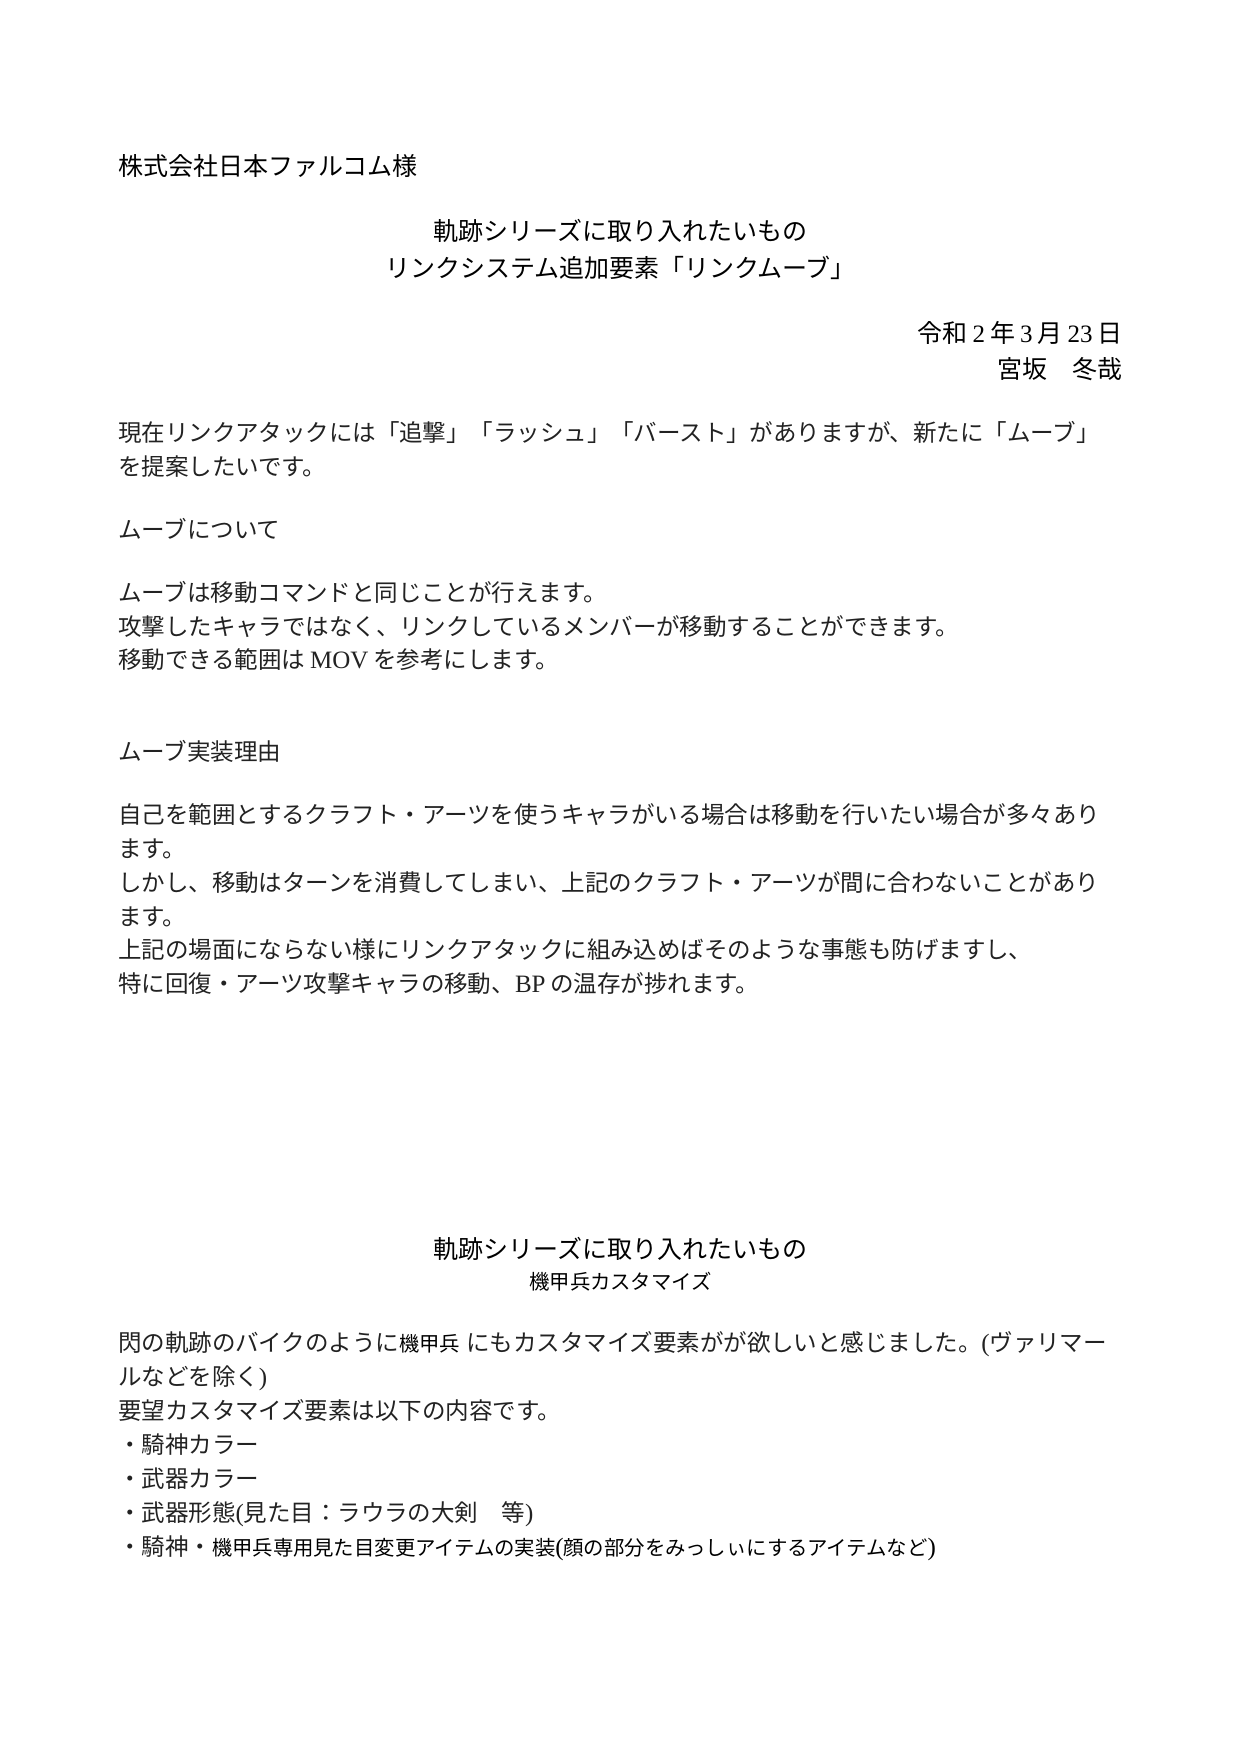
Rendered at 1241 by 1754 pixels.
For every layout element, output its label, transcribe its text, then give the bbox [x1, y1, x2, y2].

text 現在リンクアタックには「追撃」「ラッシュ」「バースト」がありますが、新たに「ムーブ」を提案したいです。 [118, 414, 1122, 482]
text 上記の場面にならない様にリンクアタックに組み込めばそのような事態も防げますし、 [118, 932, 1122, 966]
text ・騎神・機甲兵専用見た目変更アイテムの実装(顔の部分をみっしぃにするアイテムなど) [118, 1528, 1122, 1562]
text 機甲兵カスタマイズ [118, 1266, 1122, 1295]
text 軌跡シリーズに取り入れたいもの [118, 212, 1122, 248]
text 軌跡シリーズに取り入れたいもの [118, 1229, 1122, 1266]
text 移動できる範囲はMOVを参考にします。 [118, 642, 1122, 676]
text 要望カスタマイズ要素は以下の内容です。 [118, 1392, 1122, 1426]
text 宮坂 冬哉 [118, 349, 1122, 386]
text ムーブについて [118, 511, 1122, 545]
text ・武器形態(見た目：ラウラの大剣 等) [118, 1494, 1122, 1528]
text 令和2年3月23日 [118, 313, 1122, 349]
text 閃の軌跡のバイクのように機甲兵 にもカスタマイズ要素がが欲しいと感じました。(ヴァリマールなどを除く) [118, 1324, 1122, 1392]
text ・武器カラー [118, 1460, 1122, 1494]
text ムーブ実装理由 [118, 733, 1122, 767]
text 株式会社日本ファルコム様 [118, 147, 1122, 183]
text 特に回復・アーツ攻撃キャラの移動、BPの温存が捗れます。 [118, 966, 1122, 999]
text しかし、移動はターンを消費してしまい、上記のクラフト・アーツが間に合わないことがあります。 [118, 864, 1122, 932]
text 攻撃したキャラではなく、リンクしているメンバーが移動することができます。 [118, 608, 1122, 642]
text ムーブは移動コマンドと同じことが行えます。 [118, 574, 1122, 608]
text 自己を範囲とするクラフト・アーツを使うキャラがいる場合は移動を行いたい場合が多々あります。 [118, 796, 1122, 864]
text リンクシステム追加要素「リンクムーブ」 [118, 248, 1122, 284]
text ・騎神カラー [118, 1426, 1122, 1460]
